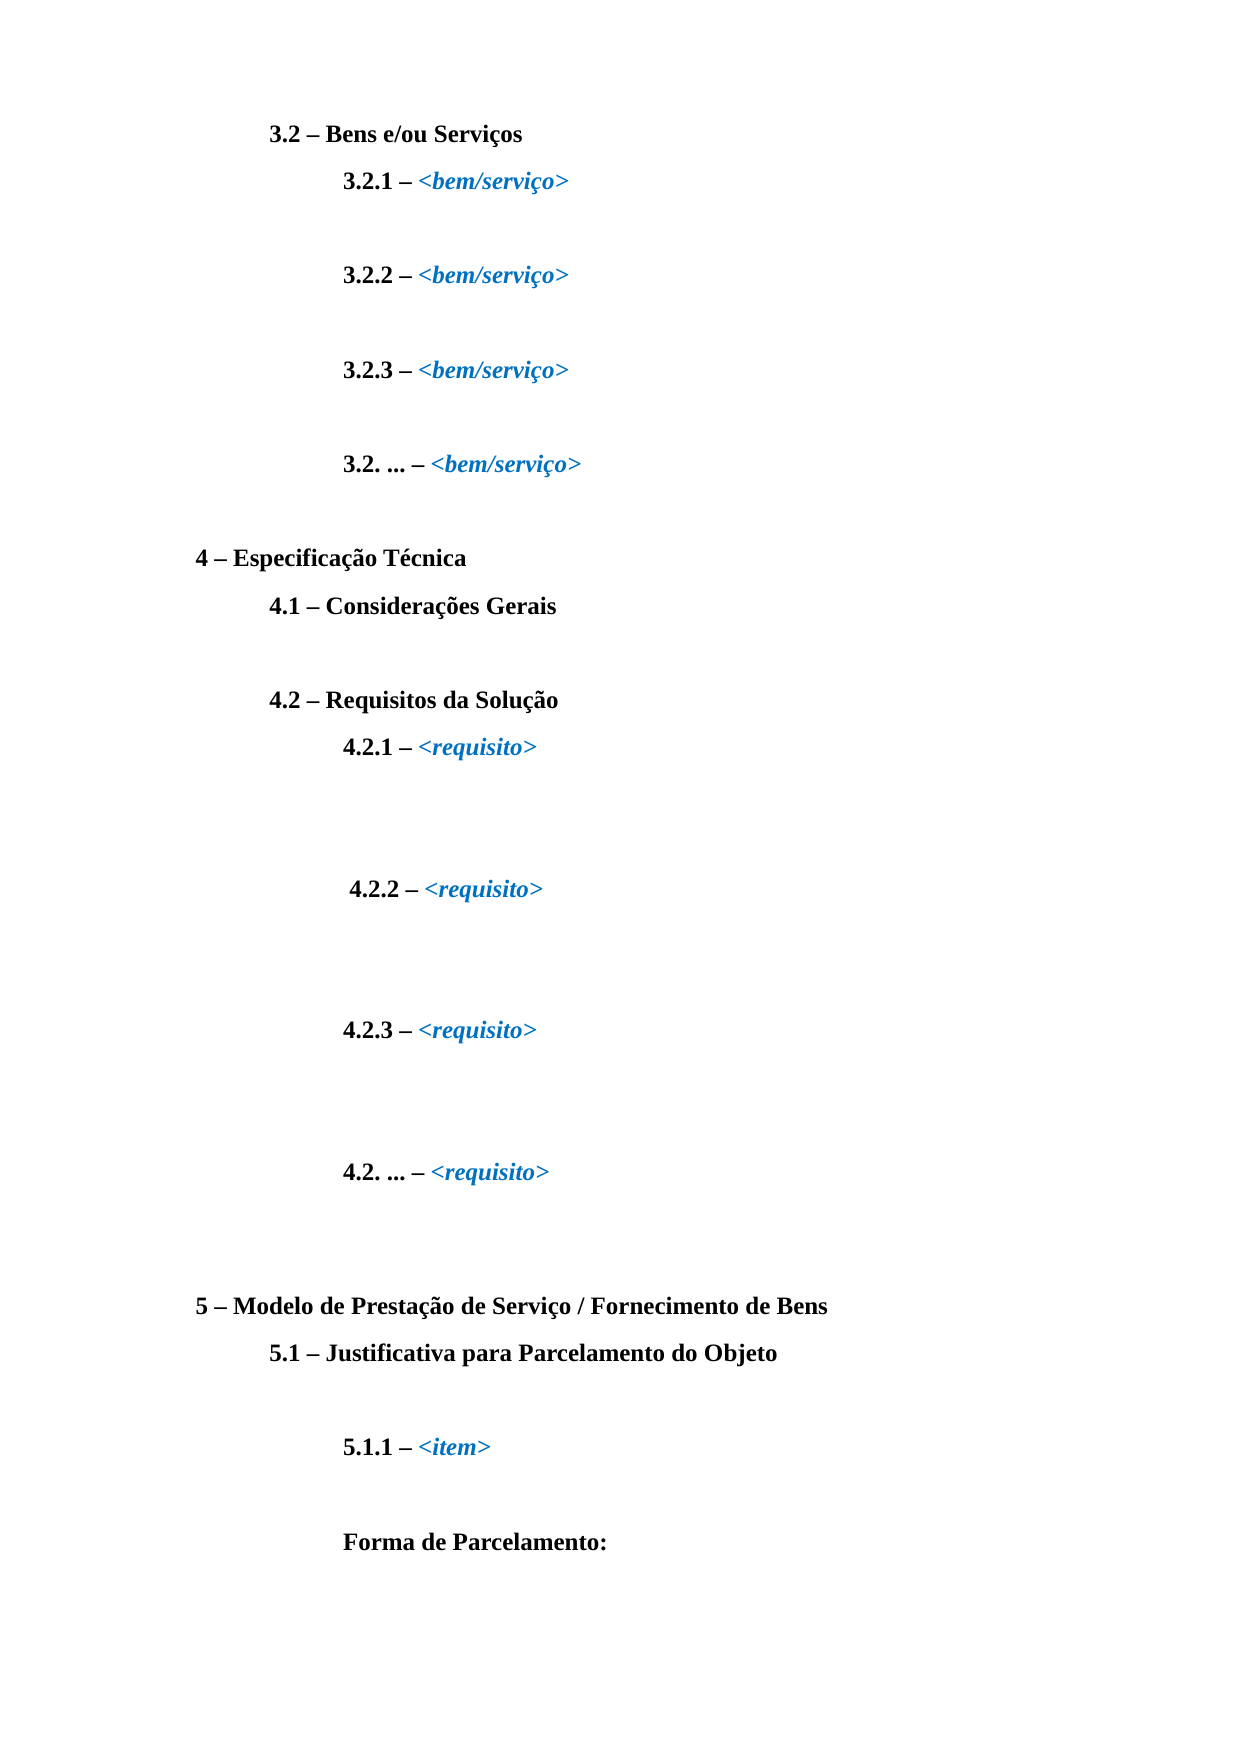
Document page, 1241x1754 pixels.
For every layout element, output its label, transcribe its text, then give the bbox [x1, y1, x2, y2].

text 5.1.1 – <item> [195, 1432, 1064, 1461]
text 3.2.3 – <bem/serviço> [195, 354, 1064, 383]
text 4 – Especificação Técnica [195, 543, 1064, 572]
text 5.1 – Justificativa para Parcelamento do Objeto [195, 1337, 1064, 1367]
text 3.2.2 – <bem/serviço> [195, 260, 1064, 289]
text 4.2. ... – <requisito> [195, 1156, 1064, 1186]
text 4.2.3 – <requisito> [195, 1015, 1064, 1044]
text 4.2.1 – <requisito> [195, 732, 1064, 761]
text 4.2.2 – <requisito> [195, 873, 1064, 903]
text 3.2 – Bens e/ou Serviços [195, 118, 1064, 148]
text 4.2 – Requisitos da Solução [195, 684, 1064, 714]
text 3.2. ... – <bem/serviço> [195, 448, 1064, 478]
text Forma de Parcelamento: [195, 1526, 1064, 1556]
text 5 – Modelo de Prestação de Serviço / Fornecimento de Bens [195, 1290, 1064, 1319]
text 4.1 – Considerações Gerais [195, 590, 1064, 619]
text 3.2.1 – <bem/serviço> [195, 165, 1064, 195]
